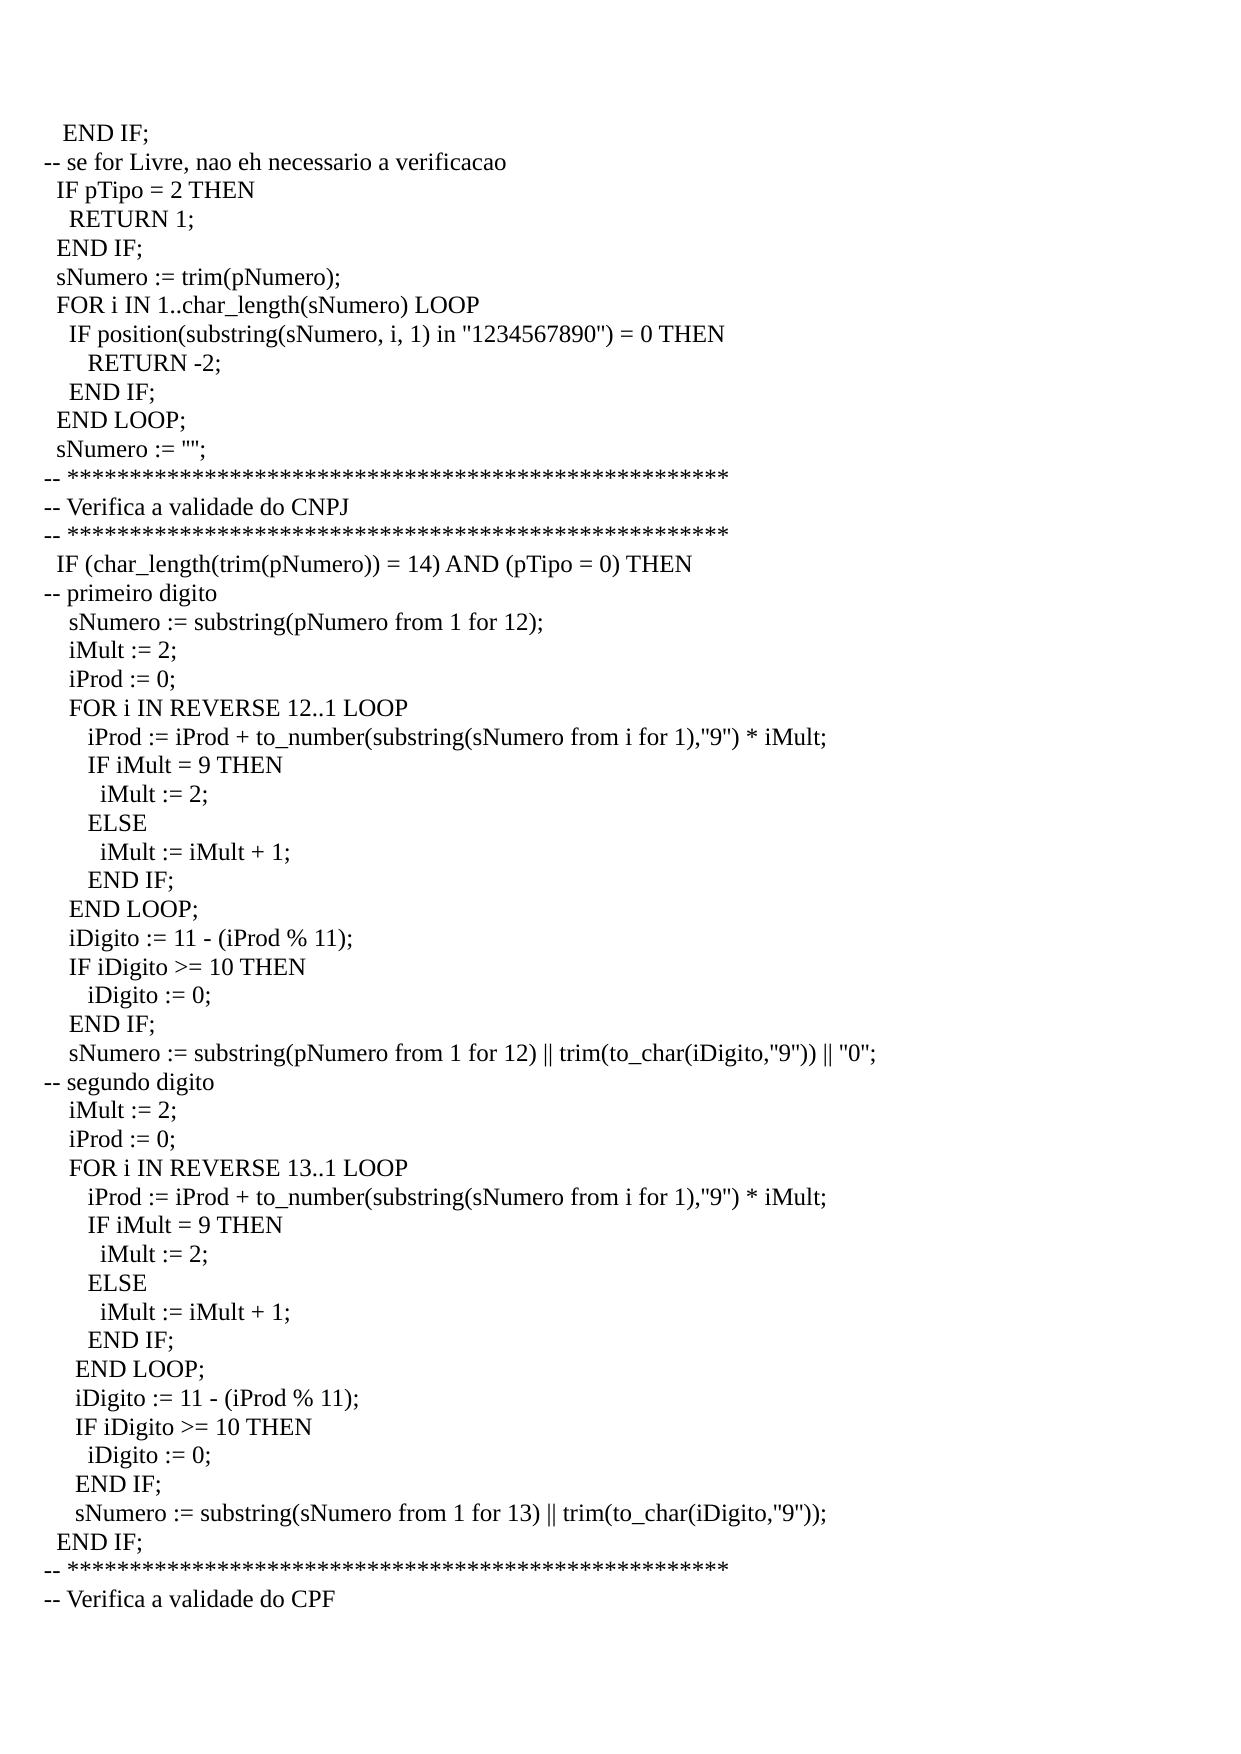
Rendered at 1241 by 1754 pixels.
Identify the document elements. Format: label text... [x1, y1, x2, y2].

text iProd := iProd + to_number(substring(sNumero from i for 1),''9'') * iMult; [44, 722, 1187, 751]
text sNumero := trim(pNumero); [44, 262, 1187, 291]
text END LOOP; [44, 894, 1187, 923]
text END IF; [44, 1009, 1187, 1038]
text sNumero := ''''; [44, 434, 1187, 463]
text iMult := 2; [44, 1239, 1187, 1268]
text -- Verifica a validade do CPF [44, 1584, 1187, 1613]
text FOR i IN 1..char_length(sNumero) LOOP [44, 291, 1187, 319]
text iMult := 2; [44, 779, 1187, 808]
text IF position(substring(sNumero, i, 1) in ''1234567890'') = 0 THEN [44, 319, 1187, 348]
text iDigito := 11 - (iProd % 11); [44, 923, 1187, 952]
text iDigito := 0; [44, 981, 1187, 1009]
text RETURN 1; [44, 204, 1187, 233]
text iProd := 0; [44, 1124, 1187, 1153]
text END LOOP; [44, 406, 1187, 434]
text END IF; [44, 1469, 1187, 1498]
text iMult := 2; [44, 1096, 1187, 1124]
text IF iMult = 9 THEN [44, 1211, 1187, 1239]
text RETURN -2; [44, 348, 1187, 377]
text iMult := 2; [44, 636, 1187, 664]
text END IF; [44, 118, 1187, 147]
text -- Verifica a validade do CNPJ [44, 492, 1187, 521]
text END LOOP; [44, 1354, 1187, 1383]
text IF iMult = 9 THEN [44, 751, 1187, 779]
text -- ***************************************************** [44, 463, 1187, 492]
text -- ***************************************************** [44, 521, 1187, 549]
text FOR i IN REVERSE 13..1 LOOP [44, 1153, 1187, 1182]
text ELSE [44, 808, 1187, 837]
text END IF; [44, 377, 1187, 406]
text iDigito := 11 - (iProd % 11); [44, 1383, 1187, 1412]
text iDigito := 0; [44, 1441, 1187, 1469]
text END IF; [44, 1527, 1187, 1556]
text END IF; [44, 233, 1187, 262]
text -- se for Livre, nao eh necessario a verificacao [44, 147, 1187, 176]
text ELSE [44, 1268, 1187, 1297]
text -- ***************************************************** [44, 1556, 1187, 1584]
text FOR i IN REVERSE 12..1 LOOP [44, 693, 1187, 722]
text END IF; [44, 1326, 1187, 1354]
text IF pTipo = 2 THEN [44, 176, 1187, 204]
text END IF; [44, 866, 1187, 894]
text IF iDigito >= 10 THEN [44, 952, 1187, 981]
text IF (char_length(trim(pNumero)) = 14) AND (pTipo = 0) THEN [44, 549, 1187, 578]
text -- primeiro digito [44, 578, 1187, 607]
text sNumero := substring(pNumero from 1 for 12); [44, 607, 1187, 636]
text sNumero := substring(sNumero from 1 for 13) || trim(to_char(iDigito,''9'')); [44, 1498, 1187, 1527]
text iMult := iMult + 1; [44, 837, 1187, 866]
text iProd := iProd + to_number(substring(sNumero from i for 1),''9'') * iMult; [44, 1182, 1187, 1211]
text IF iDigito >= 10 THEN [44, 1412, 1187, 1441]
text iMult := iMult + 1; [44, 1297, 1187, 1326]
text -- segundo digito [44, 1067, 1187, 1096]
text iProd := 0; [44, 664, 1187, 693]
text sNumero := substring(pNumero from 1 for 12) || trim(to_char(iDigito,''9'')) || ''0''; [44, 1038, 1187, 1067]
